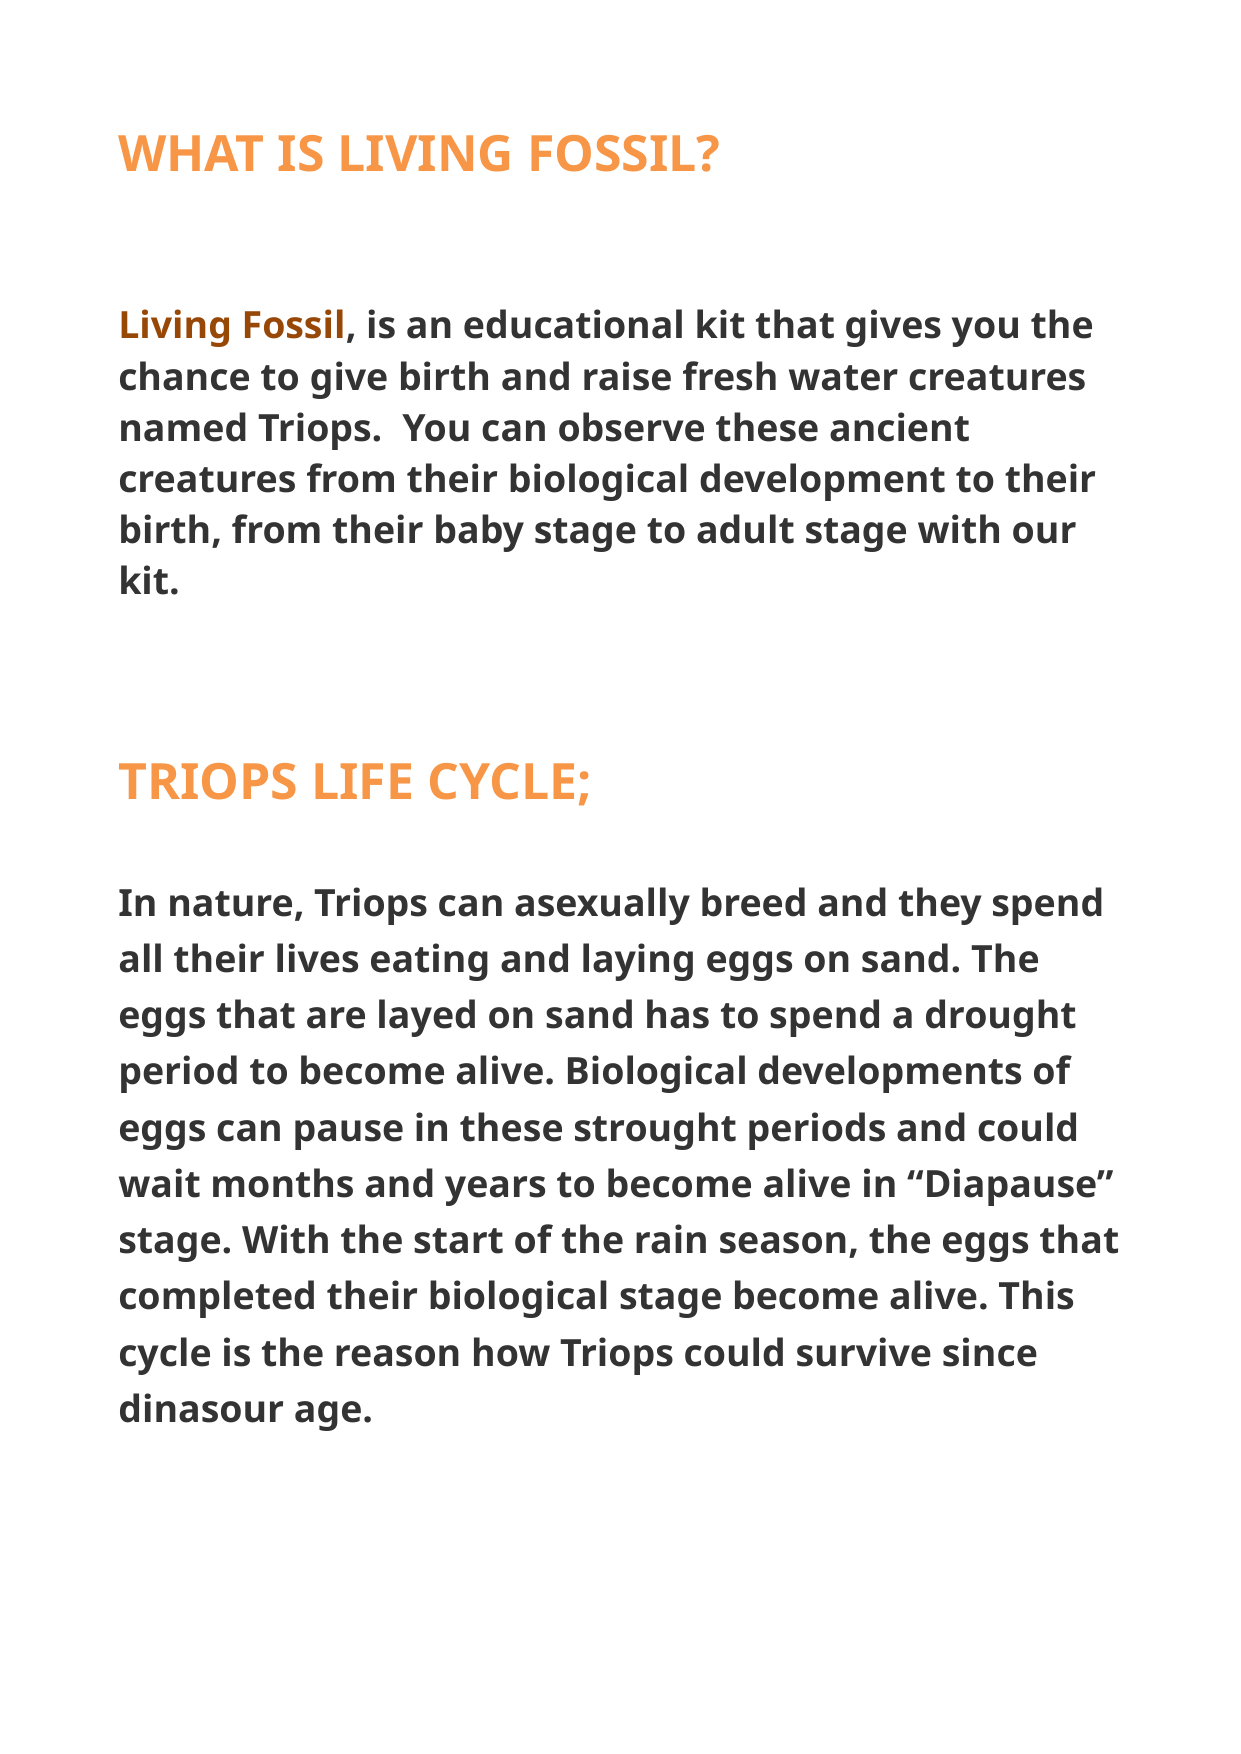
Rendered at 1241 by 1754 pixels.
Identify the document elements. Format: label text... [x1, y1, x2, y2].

text TRIOPS LIFE CYCLE; [118, 746, 1122, 814]
text In nature, Triops can asexually breed and they spend all their lives eating and laying eggs on sand. The eggs that are layed on sand has to spend a drought period to become alive. Biological developments of eggs can pause in these strought periods and could wait months and years to become alive in “Diapause” stage. With the start of the rain season, the eggs that completed their biological stage become alive. This cycle is the reason how Triops could survive since dinasour age. [118, 871, 1122, 1433]
text Living Fossil, is an educational kit that gives you the chance to give birth and raise fresh water creatures named Triops. You can observe these ancient creatures from their biological development to their birth, from their baby stage to adult stage with our kit. [118, 299, 1122, 605]
text WHAT IS LIVING FOSSIL? [118, 118, 1122, 186]
